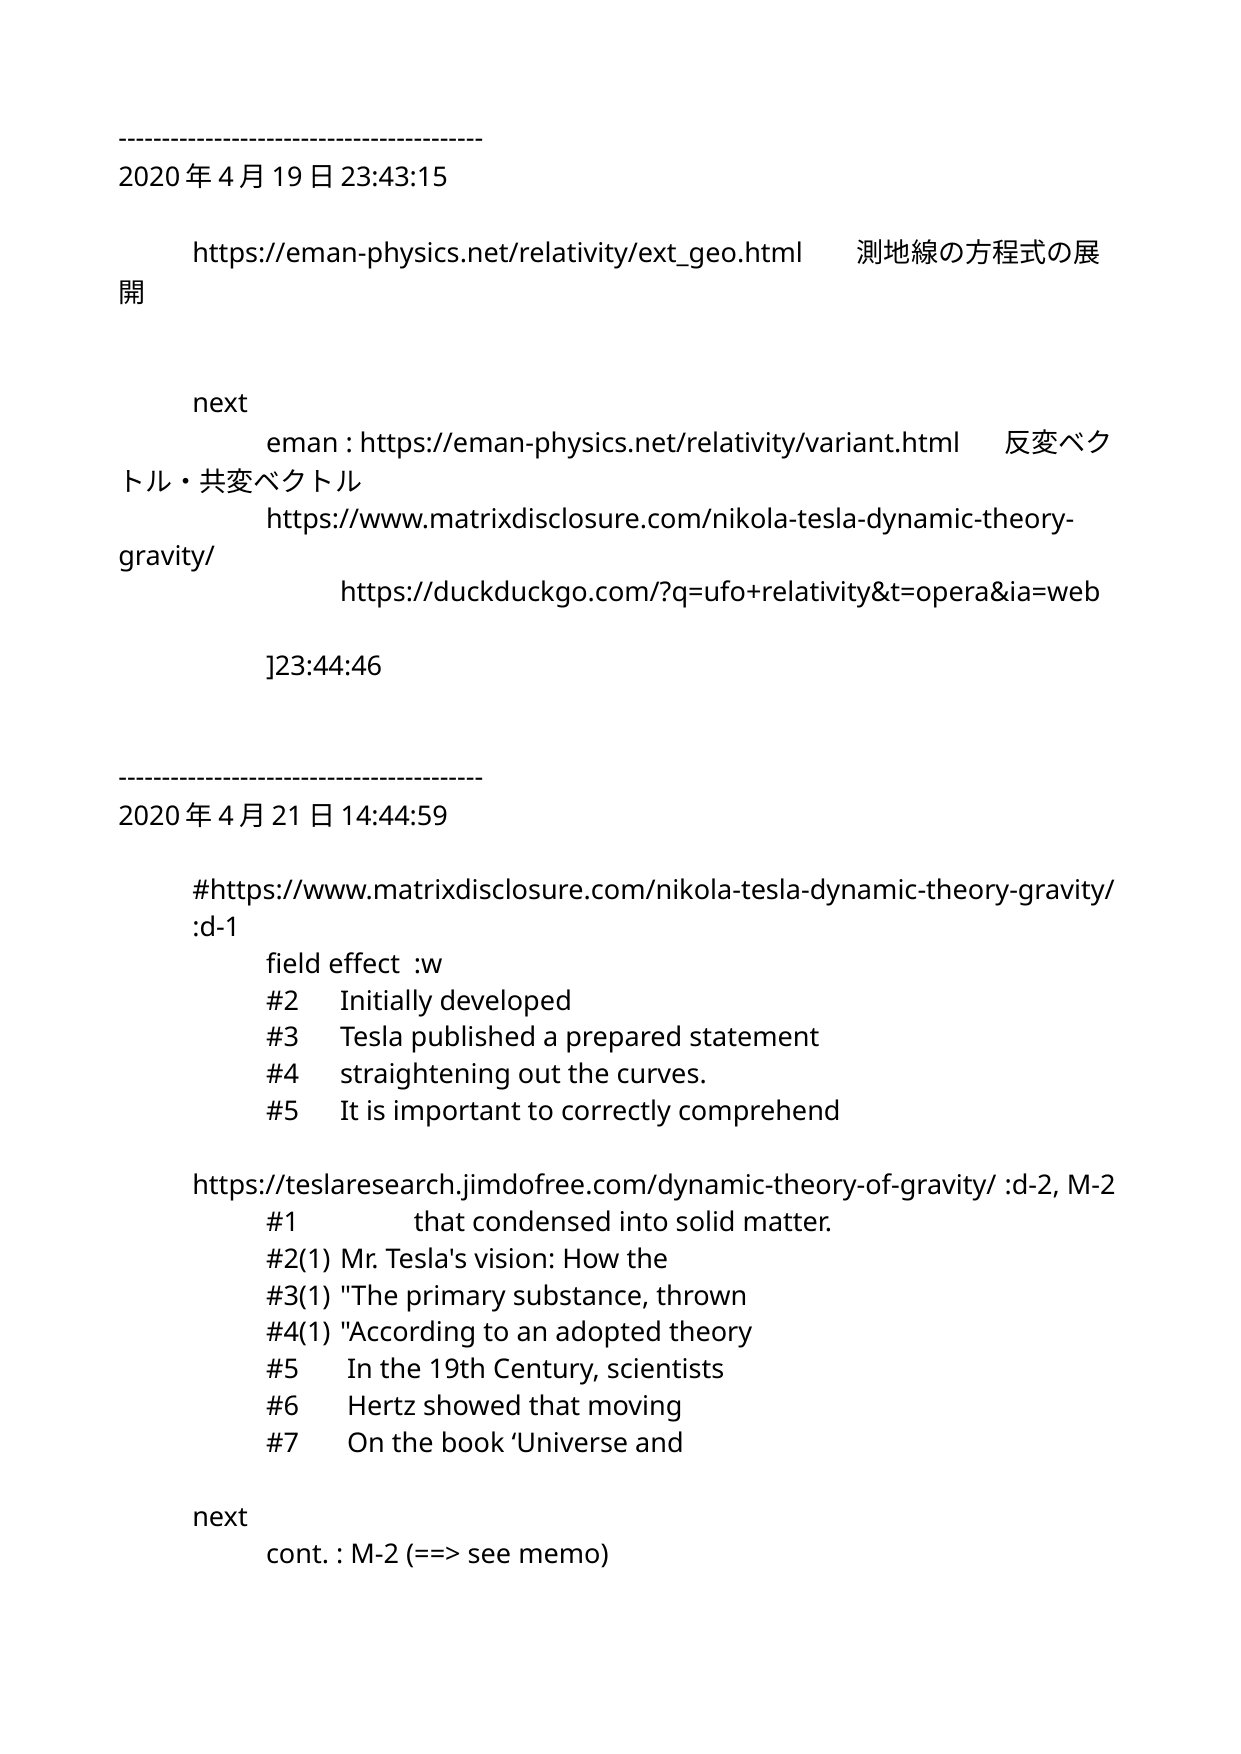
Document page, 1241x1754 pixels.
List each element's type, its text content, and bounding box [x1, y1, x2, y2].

text field effect :w [118, 944, 1122, 981]
text 2020年4月21日14:44:59 [118, 794, 1122, 833]
text #6 Hertz showed that moving [118, 1387, 1122, 1423]
text https://www.matrixdisclosure.com/nikola-tesla-dynamic-theory-gravity/ [118, 499, 1122, 573]
text #https://www.matrixdisclosure.com/nikola-tesla-dynamic-theory-gravity/ :d-1 [118, 870, 1122, 944]
text #2(1) Mr. Tesla's vision: How the [118, 1239, 1122, 1276]
text https://duckduckgo.com/?q=ufo+relativity&t=opera&ia=web [118, 573, 1122, 610]
text eman : https://eman-physics.net/relativity/variant.html 反変ベクトル・共変ベクトル [118, 421, 1122, 499]
text #1 that condensed into solid matter. [118, 1202, 1122, 1239]
text next [118, 384, 1122, 421]
text ------------------------------------------ [118, 757, 1122, 794]
text next [118, 1497, 1122, 1534]
text 2020年4月19日23:43:15 [118, 155, 1122, 194]
text #3 Tesla published a prepared statement [118, 1018, 1122, 1055]
text cont. : M-2 (==> see memo) [118, 1534, 1122, 1571]
text #3(1) "The primary substance, thrown [118, 1276, 1122, 1313]
text #5 In the 19th Century, scientists [118, 1350, 1122, 1387]
text https://teslaresearch.jimdofree.com/dynamic-theory-of-gravity/ :d-2, M-2 [118, 1165, 1122, 1202]
text ]23:44:46 [118, 647, 1122, 683]
text #4 straightening out the curves. [118, 1055, 1122, 1092]
text #2 Initially developed [118, 981, 1122, 1018]
text https://eman-physics.net/relativity/ext_geo.html 測地線の方程式の展開 [118, 231, 1122, 310]
text #7 On the book ‘Universe and [118, 1423, 1122, 1460]
text #4(1) "According to an adopted theory [118, 1313, 1122, 1350]
text #5 It is important to correctly comprehend [118, 1092, 1122, 1128]
text ------------------------------------------ [118, 118, 1122, 155]
